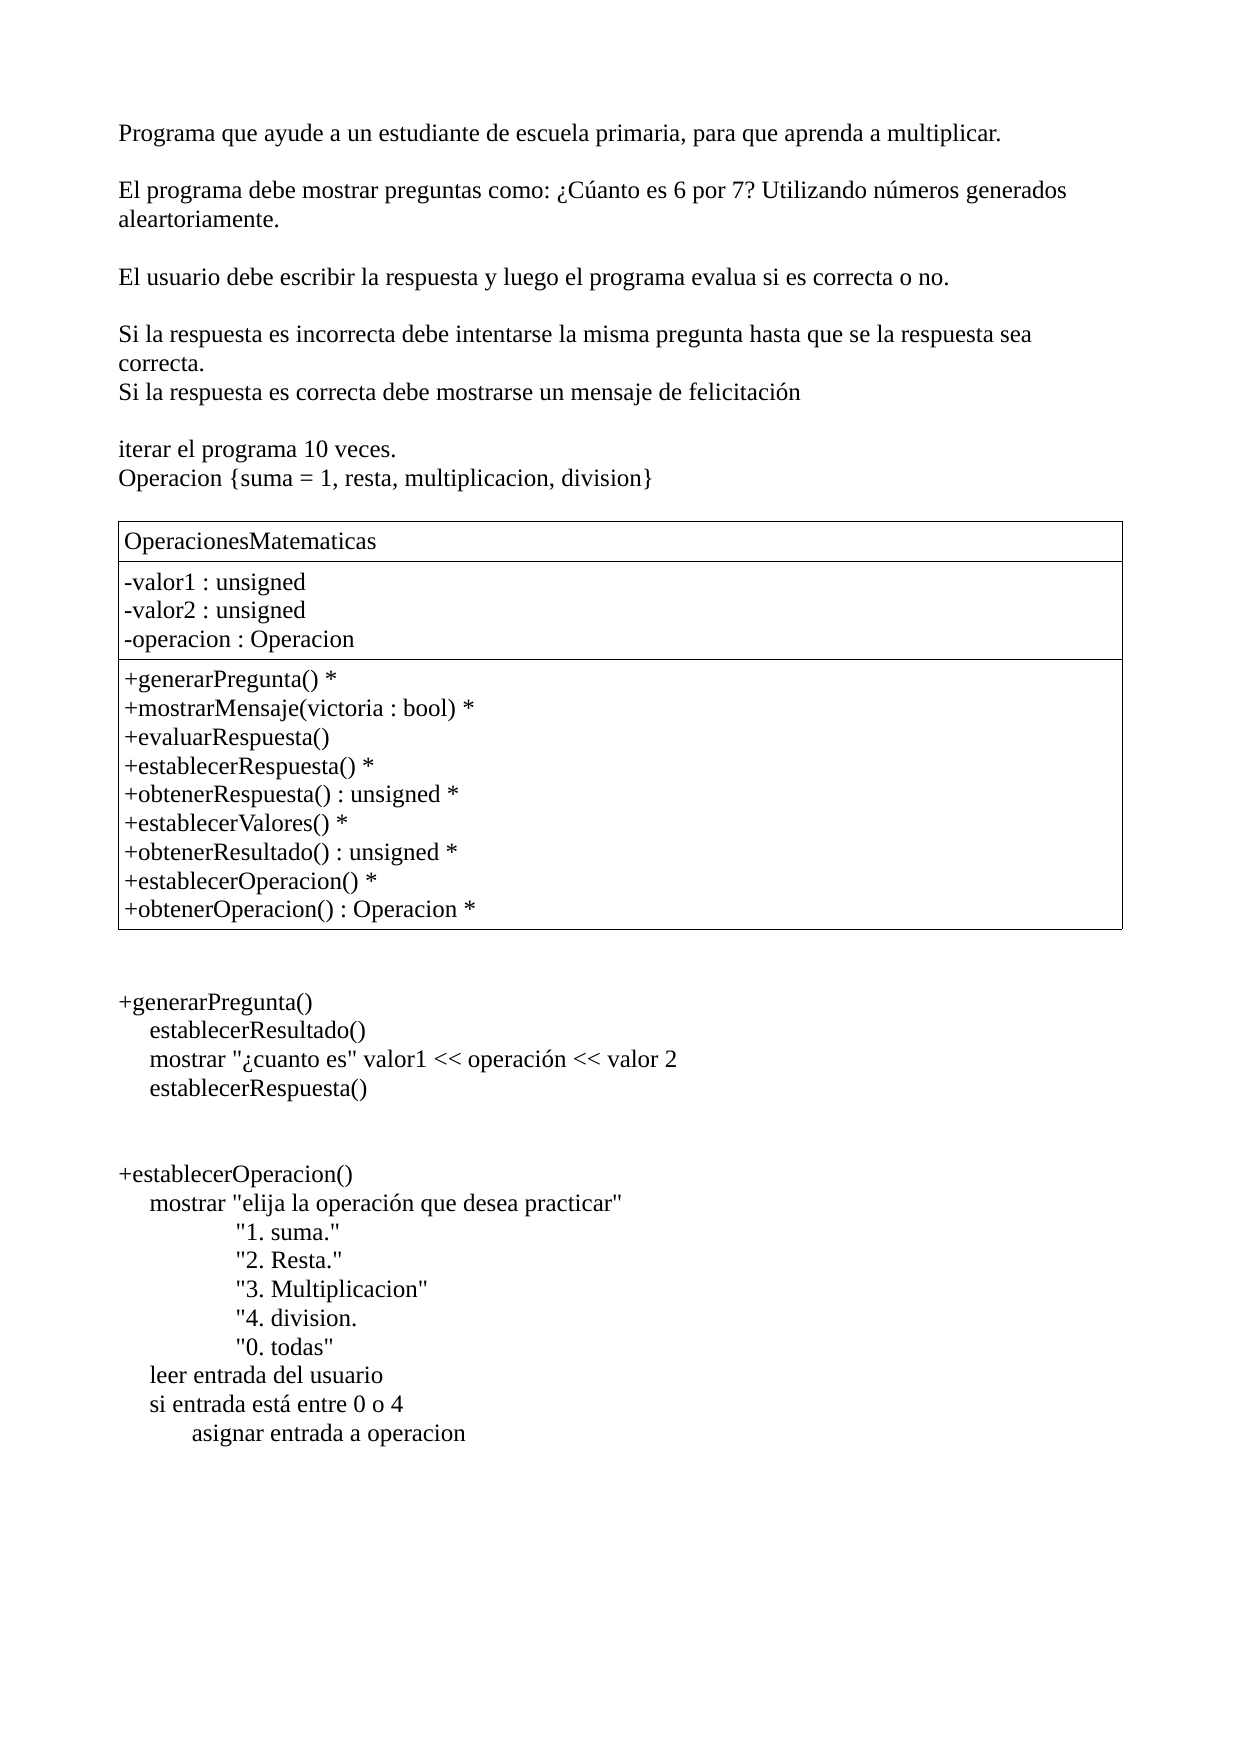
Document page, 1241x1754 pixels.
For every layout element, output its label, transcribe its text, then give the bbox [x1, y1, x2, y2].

text si entrada está entre 0 o 4 [118, 1389, 1122, 1418]
text "4. division. [118, 1303, 1122, 1332]
text establecerResultado() [118, 1015, 1122, 1044]
text +generarPregunta() [118, 987, 1122, 1015]
text El usuario debe escribir la respuesta y luego el programa evalua si es correcta o no. [118, 262, 1122, 291]
table_header OperacionesMatematicas [119, 522, 1122, 561]
text asignar entrada a operacion [118, 1418, 1122, 1447]
text "2. Resta." [118, 1245, 1122, 1274]
text mostrar "¿cuanto es" valor1 << operación << valor 2 [118, 1044, 1122, 1073]
text "0. todas" [118, 1332, 1122, 1360]
text +establecerOperacion() [118, 1159, 1122, 1188]
text "3. Multiplicacion" [118, 1274, 1122, 1303]
table_cell -valor1 : unsigned -valor2 : unsigned -operacion : Operacion [119, 562, 1122, 659]
text establecerRespuesta() [118, 1073, 1122, 1102]
text "1. suma." [118, 1217, 1122, 1245]
text leer entrada del usuario [118, 1360, 1122, 1389]
text mostrar "elija la operación que desea practicar" [118, 1188, 1122, 1217]
text Operacion {suma = 1, resta, multiplicacion, division} [118, 463, 1122, 492]
text Si la respuesta es incorrecta debe intentarse la misma pregunta hasta que se la respuesta sea correcta. [118, 319, 1122, 377]
text iterar el programa 10 veces. [118, 434, 1122, 463]
text El programa debe mostrar preguntas como: ¿Cúanto es 6 por 7? Utilizando números generados aleartoriamente. [118, 176, 1122, 233]
text Programa que ayude a un estudiante de escuela primaria, para que aprenda a multiplicar. [118, 118, 1122, 147]
table_cell +generarPregunta() * +mostrarMensaje(victoria : bool) * +evaluarRespuesta() +establecerRespuesta() * +obtenerRespuesta() : unsigned * +establecerValores() * +obtenerResultado() : unsigned * +establecerOperacion() * +obtenerOperacion() : Operacion * [119, 660, 1122, 929]
text Si la respuesta es correcta debe mostrarse un mensaje de felicitación [118, 377, 1122, 406]
